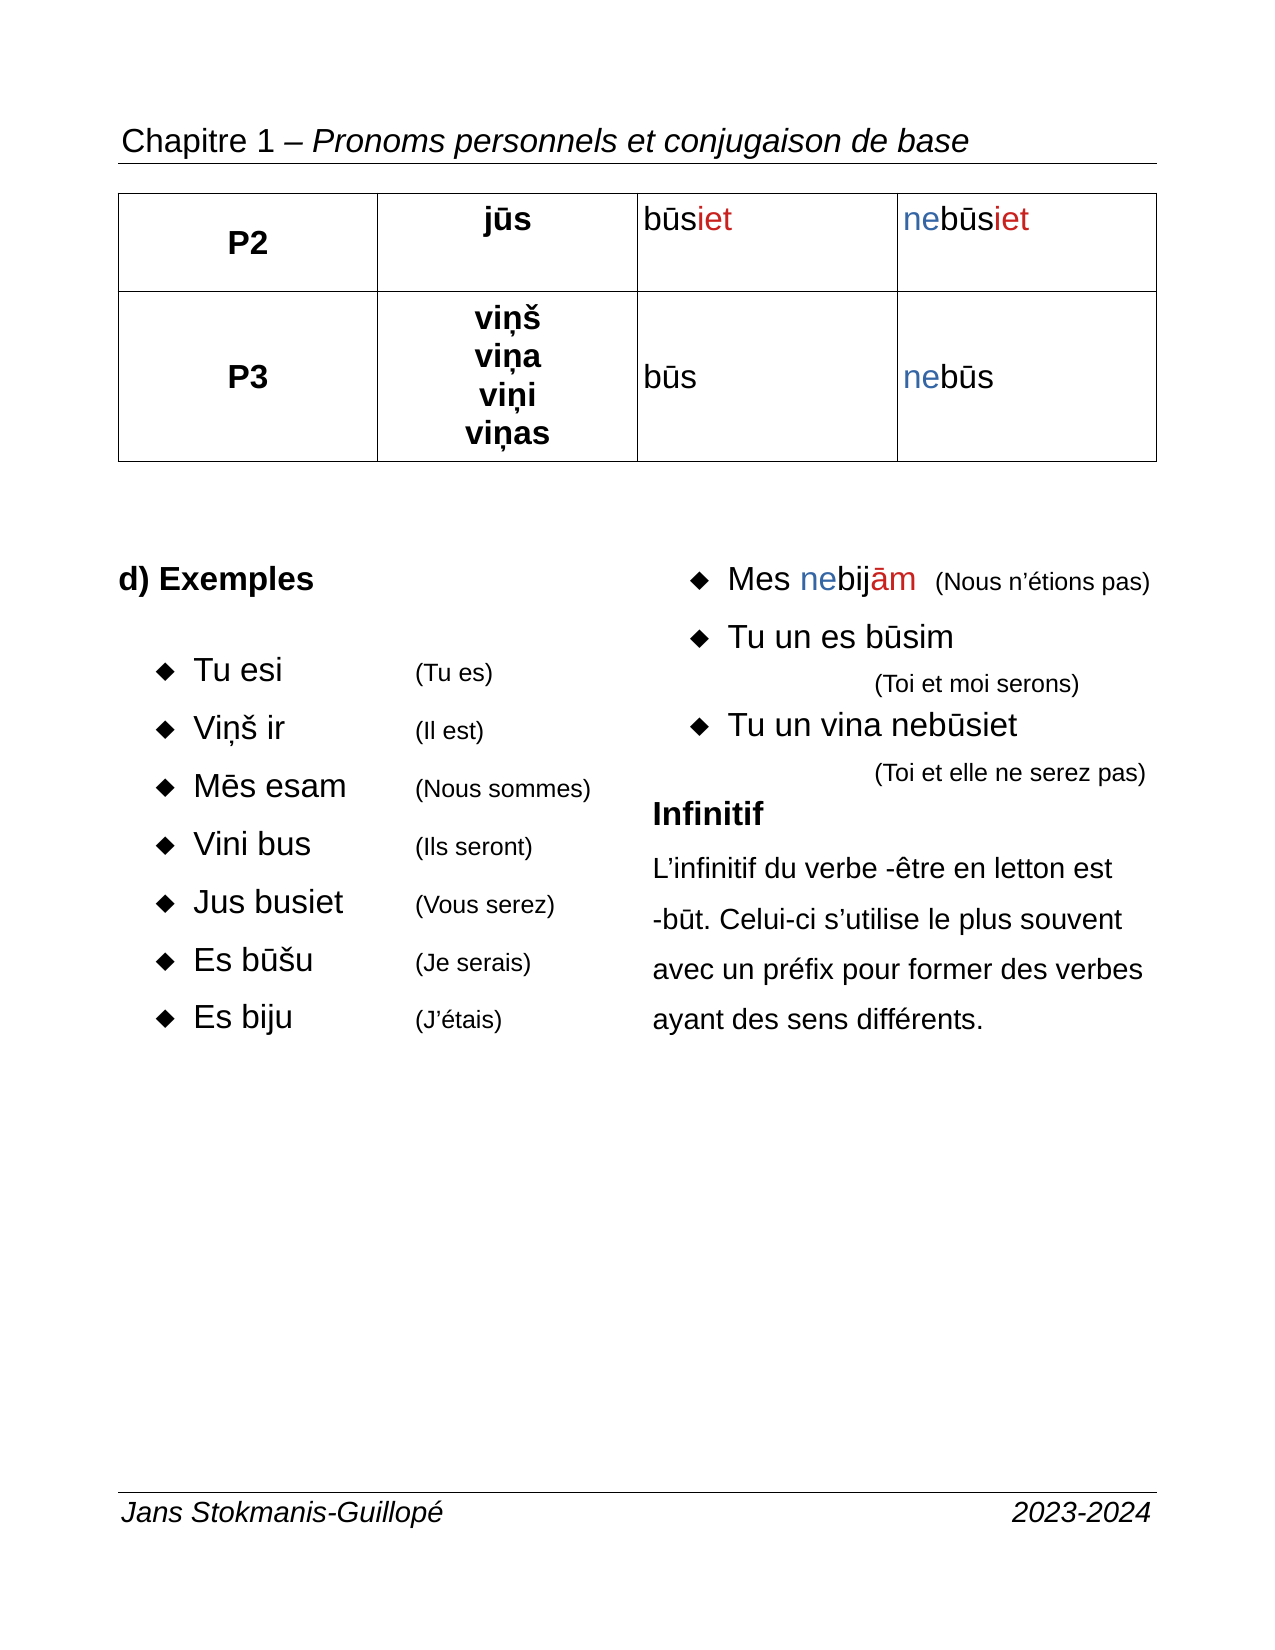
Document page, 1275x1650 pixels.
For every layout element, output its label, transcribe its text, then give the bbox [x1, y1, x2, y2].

text Infinitif [652, 794, 1157, 832]
list Tu esi (Tu es) [156, 651, 622, 689]
table_cell būsiet [638, 194, 897, 291]
table_cell P3 [119, 292, 377, 461]
text (Toi et moi serons) [652, 661, 1157, 699]
list Mes nebijām (Nous n’étions pas) [690, 559, 1157, 598]
list Es būšu (Je serais) [156, 939, 622, 978]
list Vini bus (Ils seront) [156, 824, 622, 862]
text d) Exemples [118, 559, 622, 597]
list Viņš ir (Il est) [156, 708, 622, 747]
list Jus busiet (Vous serez) [156, 882, 622, 920]
text (Toi et elle ne serez pas) [652, 749, 1157, 788]
table_cell būs [638, 292, 897, 461]
list Mēs esam (Nous sommes) [156, 766, 622, 805]
table_cell nebūsiet [898, 194, 1156, 291]
text L’infinitif du verbe -être en letton est -būt. Celui-ci s’utilise le plus souvent avec un préfix pour former des verbes ayant des sens différents. [652, 851, 1157, 1036]
list Es biju (J’étais) [156, 997, 622, 1036]
table_cell jūs [378, 194, 637, 291]
table_cell P2 [119, 194, 377, 291]
table_cell nebūs [898, 292, 1156, 461]
list Tu un vina nebūsiet [690, 705, 1157, 744]
table_cell viņš viņa viņi viņas [378, 292, 637, 461]
list Tu un es būsim [690, 617, 1157, 655]
